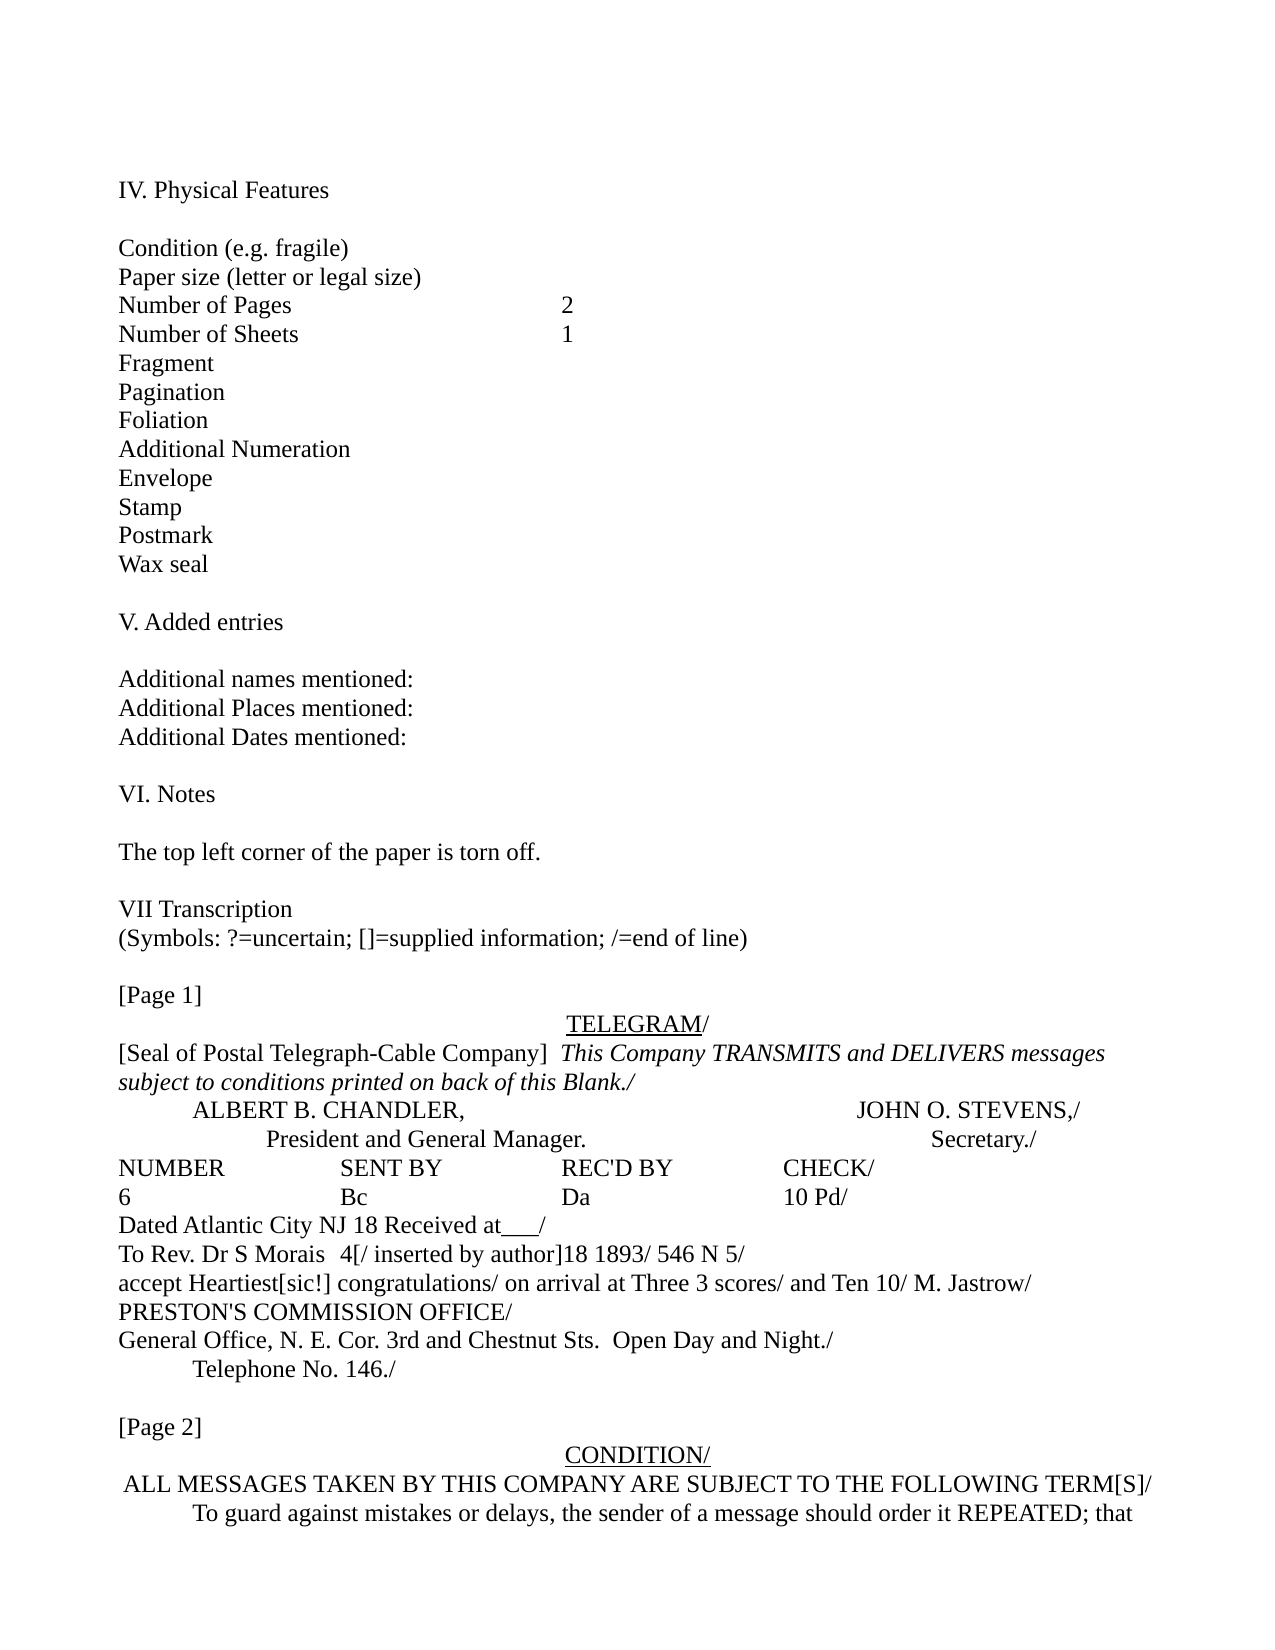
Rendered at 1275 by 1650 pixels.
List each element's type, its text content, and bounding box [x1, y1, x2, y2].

text [Seal of Postal Telegraph-Cable Company] This Company TRANSMITS and DELIVERS messages subject to conditions printed on back of this Blank./ [118, 1038, 1157, 1096]
text [Page 2] [118, 1412, 1157, 1441]
text Fragment [118, 348, 1157, 377]
text Pagination [118, 377, 1157, 406]
text To Rev. Dr S Morais 4[/ inserted by author]18 1893/ 546 N 5/ [118, 1239, 1157, 1268]
text VII Transcription [118, 894, 1157, 923]
text Stamp [118, 492, 1157, 521]
text Postma rk [118, 521, 1157, 549]
text ALBERT B. CHANDLER, JOHN O. STEVENS,/ [118, 1096, 1157, 1124]
text (Symbols: ?=uncertain; []=supplied information; /=end of line) [118, 923, 1157, 952]
text NUMBER SENT BY REC'D BY CHECK/ [118, 1153, 1157, 1182]
text Additional names mentioned: [118, 664, 1157, 693]
text Foliation [118, 406, 1157, 434]
text IV. Physical Features [118, 176, 1157, 204]
text The top left corner of the paper is torn off. [118, 837, 1157, 866]
text Number of Sheets 1 [118, 319, 1157, 348]
text Additional Dates mentioned: [118, 722, 1157, 751]
text accept Heartiest[sic!] congratulations/ on arrival at Three 3 scores/ and Ten 10/ M. Jastrow/ [118, 1268, 1157, 1297]
text ALL MESSAGES TAKEN BY THIS COMPANY ARE SUBJECT TO THE FOLLOWING TERM[S]/ [118, 1469, 1157, 1498]
text Telephone No. 146./ [118, 1354, 1157, 1383]
text Additional Places mentioned: [118, 693, 1157, 722]
text Additional Numeration [118, 434, 1157, 463]
text General Office, N. E. Cor. 3rd and Chestnut Sts. Open Day and Night./ [118, 1326, 1157, 1354]
text Wax seal [118, 549, 1157, 578]
text [Page 1] [118, 981, 1157, 1009]
text CONDITION/ [118, 1441, 1157, 1469]
text Envelope [118, 463, 1157, 492]
text 6 Bc Da 10 Pd/ [118, 1182, 1157, 1211]
text V. Added entries [118, 607, 1157, 636]
text VI. Notes [118, 779, 1157, 808]
text Dated Atlantic City NJ 18 Received at___/ [118, 1211, 1157, 1239]
text TELEGRAM/ [118, 1009, 1157, 1038]
text President and General Manager. Secretary./ [118, 1124, 1157, 1153]
text To guard against mistakes or delays, the sender of a message should order it REPEATED; that [118, 1498, 1157, 1527]
text Number of Pages 2 [118, 291, 1157, 319]
text Condition (e.g. fragile) [118, 233, 1157, 262]
text Paper size (letter or legal size) [118, 262, 1157, 291]
text PRESTON'S COMMISSION OFFICE/ [118, 1297, 1157, 1326]
